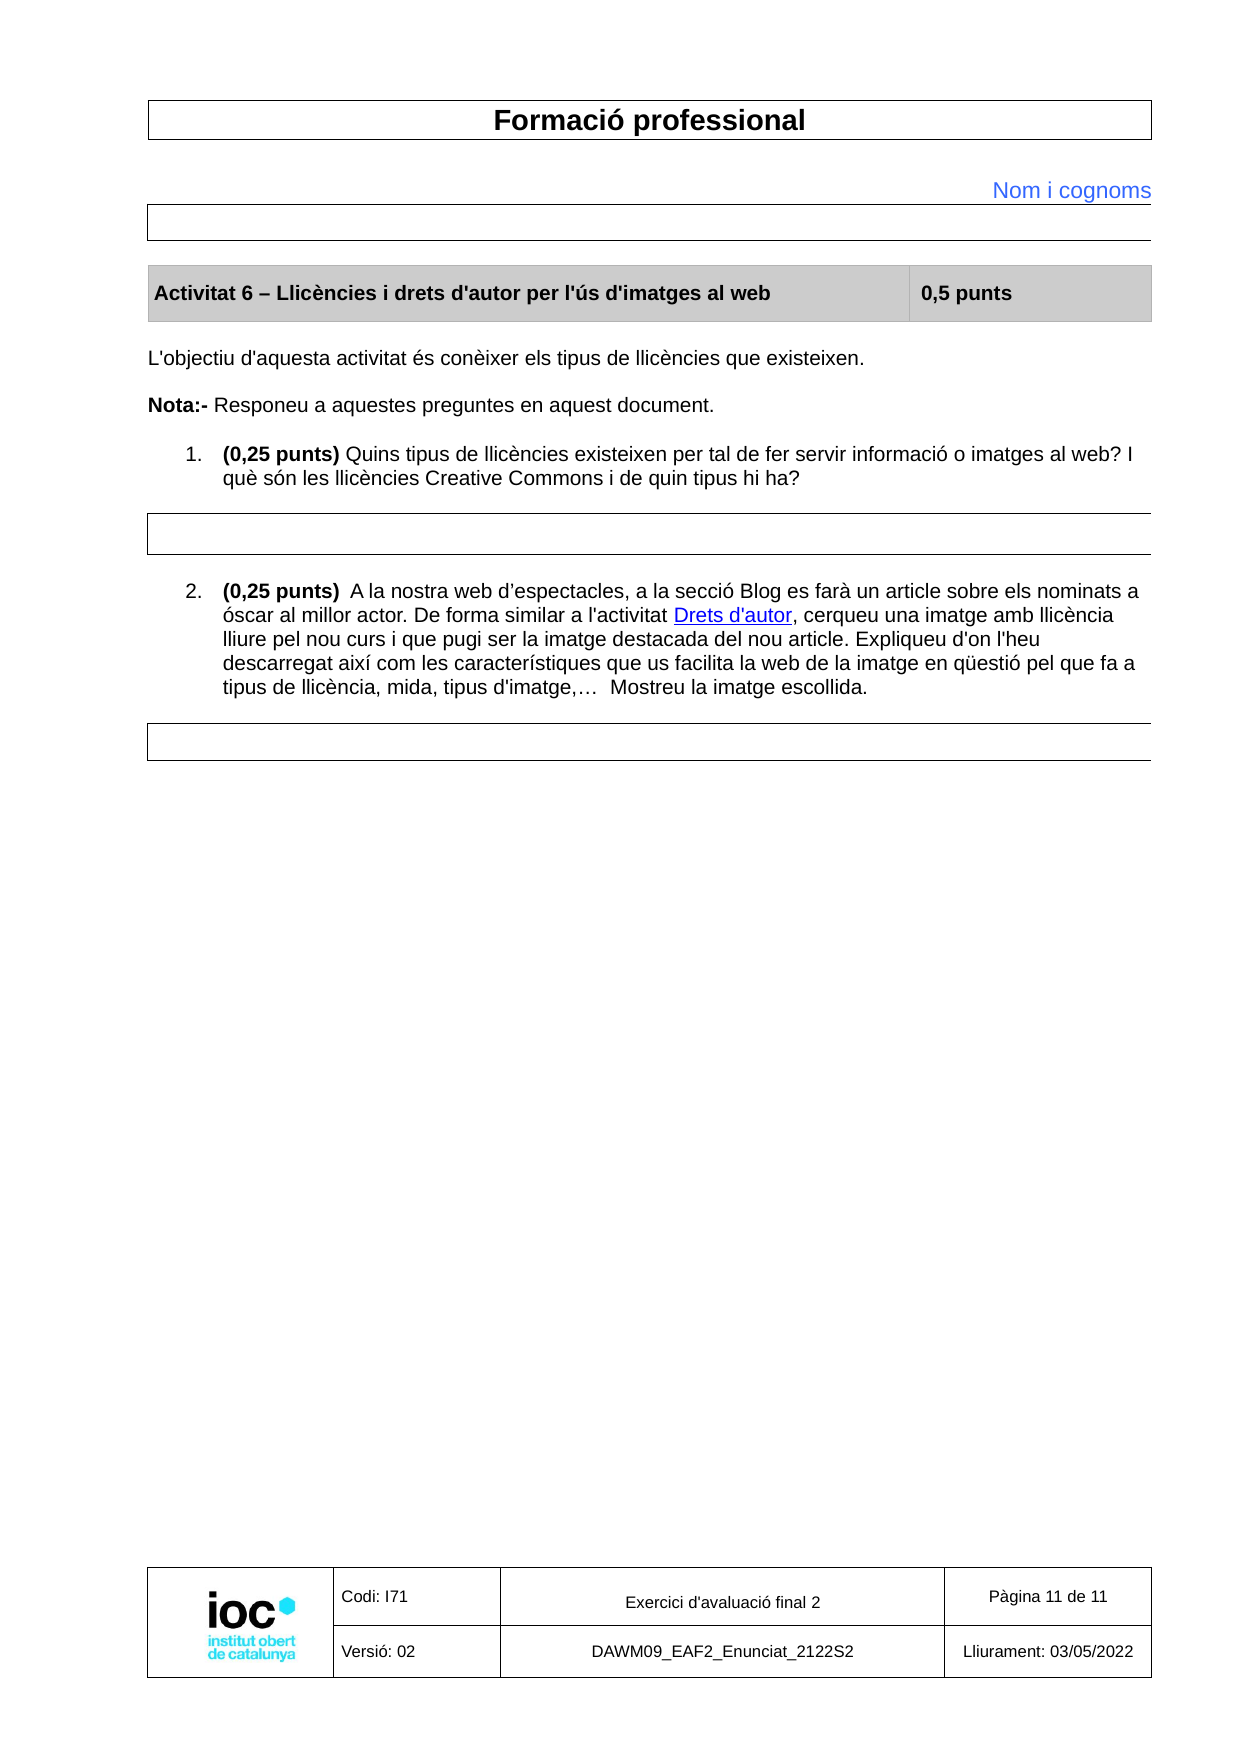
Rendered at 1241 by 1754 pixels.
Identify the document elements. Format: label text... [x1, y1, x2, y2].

text L'objectiu d'aquesta activitat és conèixer els tipus de llicències que existeixen. [148, 345, 1151, 369]
table_header [148, 724, 1151, 759]
list (0,25 punts) A la nostra web d’espectacles, a la secció Blog es farà un article sobre els nominats a óscar al millor actor. De forma similar a l'activitat Drets d'autor, cerqueu una imatge amb llicència lliure pel nou curs i que pugi ser la imatge destacada del nou article. Expliqueu d'on l'heu descarregat així com les característiques que us facilita la web de la imatge en qüestió pel que fa a tipus de llicència, mida, tipus d'imatge,… Mostreu la imatge escollida. [185, 579, 1151, 699]
picture [195, 1577, 309, 1673]
table_header [148, 205, 1151, 240]
table_header [148, 514, 1151, 554]
text Nota:- Responeu a aquestes preguntes en aquest document. [148, 393, 1151, 417]
list (0,25 punts) Quins tipus de llicències existeixen per tal de fer servir informació o imatges al web? I què són les llicències Creative Commons i de quin tipus hi ha? [185, 441, 1151, 489]
table_header Activitat 6 – Llicències i drets d'autor per l'ús d'imatges al web [149, 266, 909, 321]
table_header 0,5 punts [910, 266, 1151, 321]
